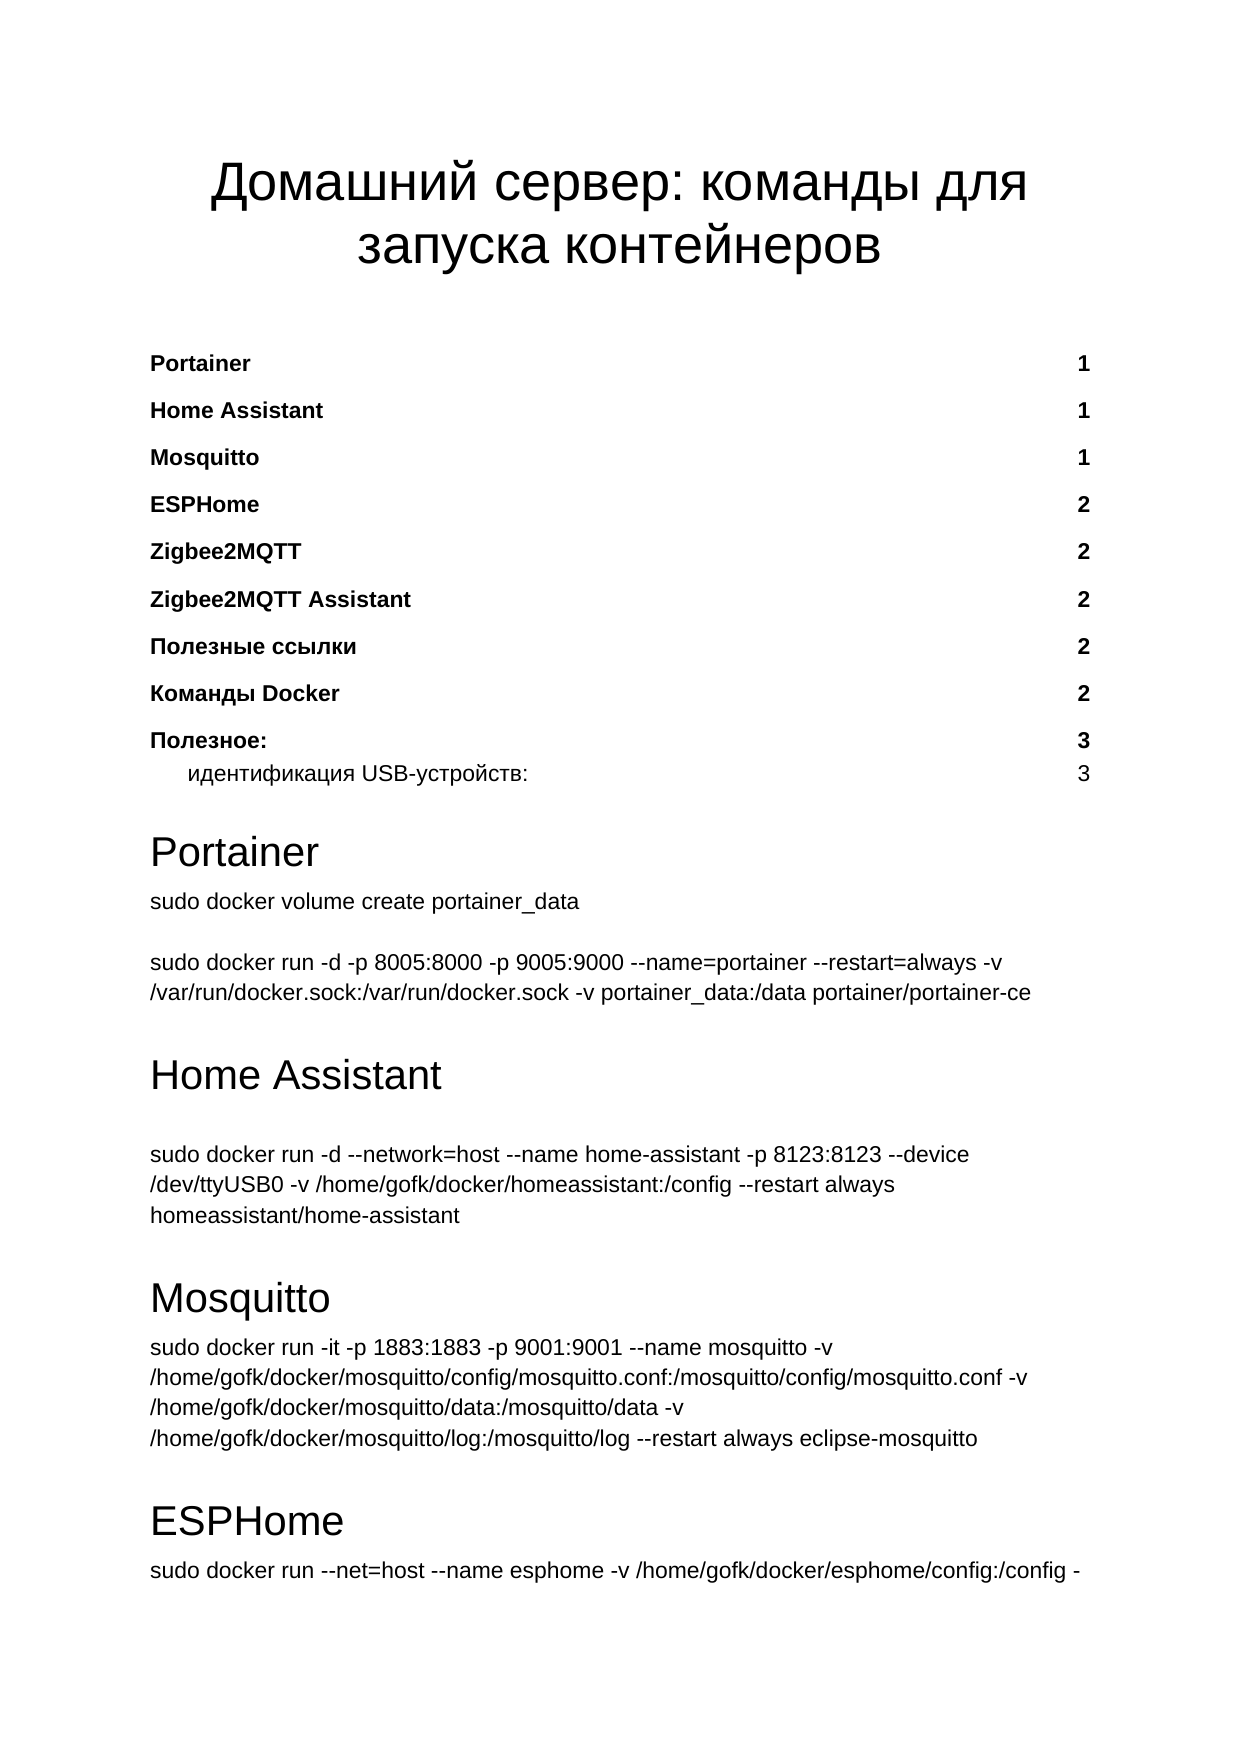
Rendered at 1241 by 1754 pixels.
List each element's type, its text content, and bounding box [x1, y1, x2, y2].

text Home Assistant 1 [150, 397, 1090, 423]
title Домашний сервер: команды для запуска контейнеров [150, 150, 1090, 274]
subtitle Mosquitto [150, 1273, 1090, 1321]
text Portainer 1 [150, 349, 1090, 376]
text Zigbee2MQTT Assistant 2 [150, 586, 1090, 612]
text Полезное: 3 [150, 727, 1090, 753]
text sudo docker run --net=host --name esphome -v /home/gofk/docker/esphome/config:/config [150, 1557, 1090, 1583]
text ESPHome 2 [150, 491, 1090, 517]
text Полезные ссылки 2 [150, 633, 1090, 659]
text sudo docker run -it -p 1883:1883 -p 9001:9001 --name mosquitto -v /home/gofk/docker/mosquitto/config/mosquitto.conf:/mosquitto/config/mosquitto.conf -v /home/gofk/docker/mosquitto/data:/mosquitto/data -v /home/gofk/docker/mosquitto/log:/mosquitto/log --restart always eclipse-mosquitto [150, 1334, 1090, 1451]
text Mosquitto 1 [150, 444, 1090, 470]
text Zigbee2MQTT 2 [150, 538, 1090, 565]
subtitle Home Assistant [150, 1051, 1090, 1098]
text идентификация USB-устройств: 3 [187, 760, 1090, 786]
subtitle ESPHome [150, 1496, 1090, 1544]
text Команды Docker 2 [150, 680, 1090, 706]
subtitle Portainer [150, 828, 1090, 876]
text sudo docker volume create portainer_data [150, 888, 1090, 914]
text sudo docker run -d --network=host --name home-assistant -p 8123:8123 --device /dev/ttyUSB0 -v /home/gofk/docker/homeassistant:/config --restart always homeassistant/home-assistant [150, 1141, 1090, 1228]
text sudo docker run -d -p 8005:8000 -p 9005:9000 --name=portainer --restart=always -v /var/run/docker.sock:/var/run/docker.sock -v portainer_data:/data portainer/portainer-ce [150, 948, 1090, 1005]
